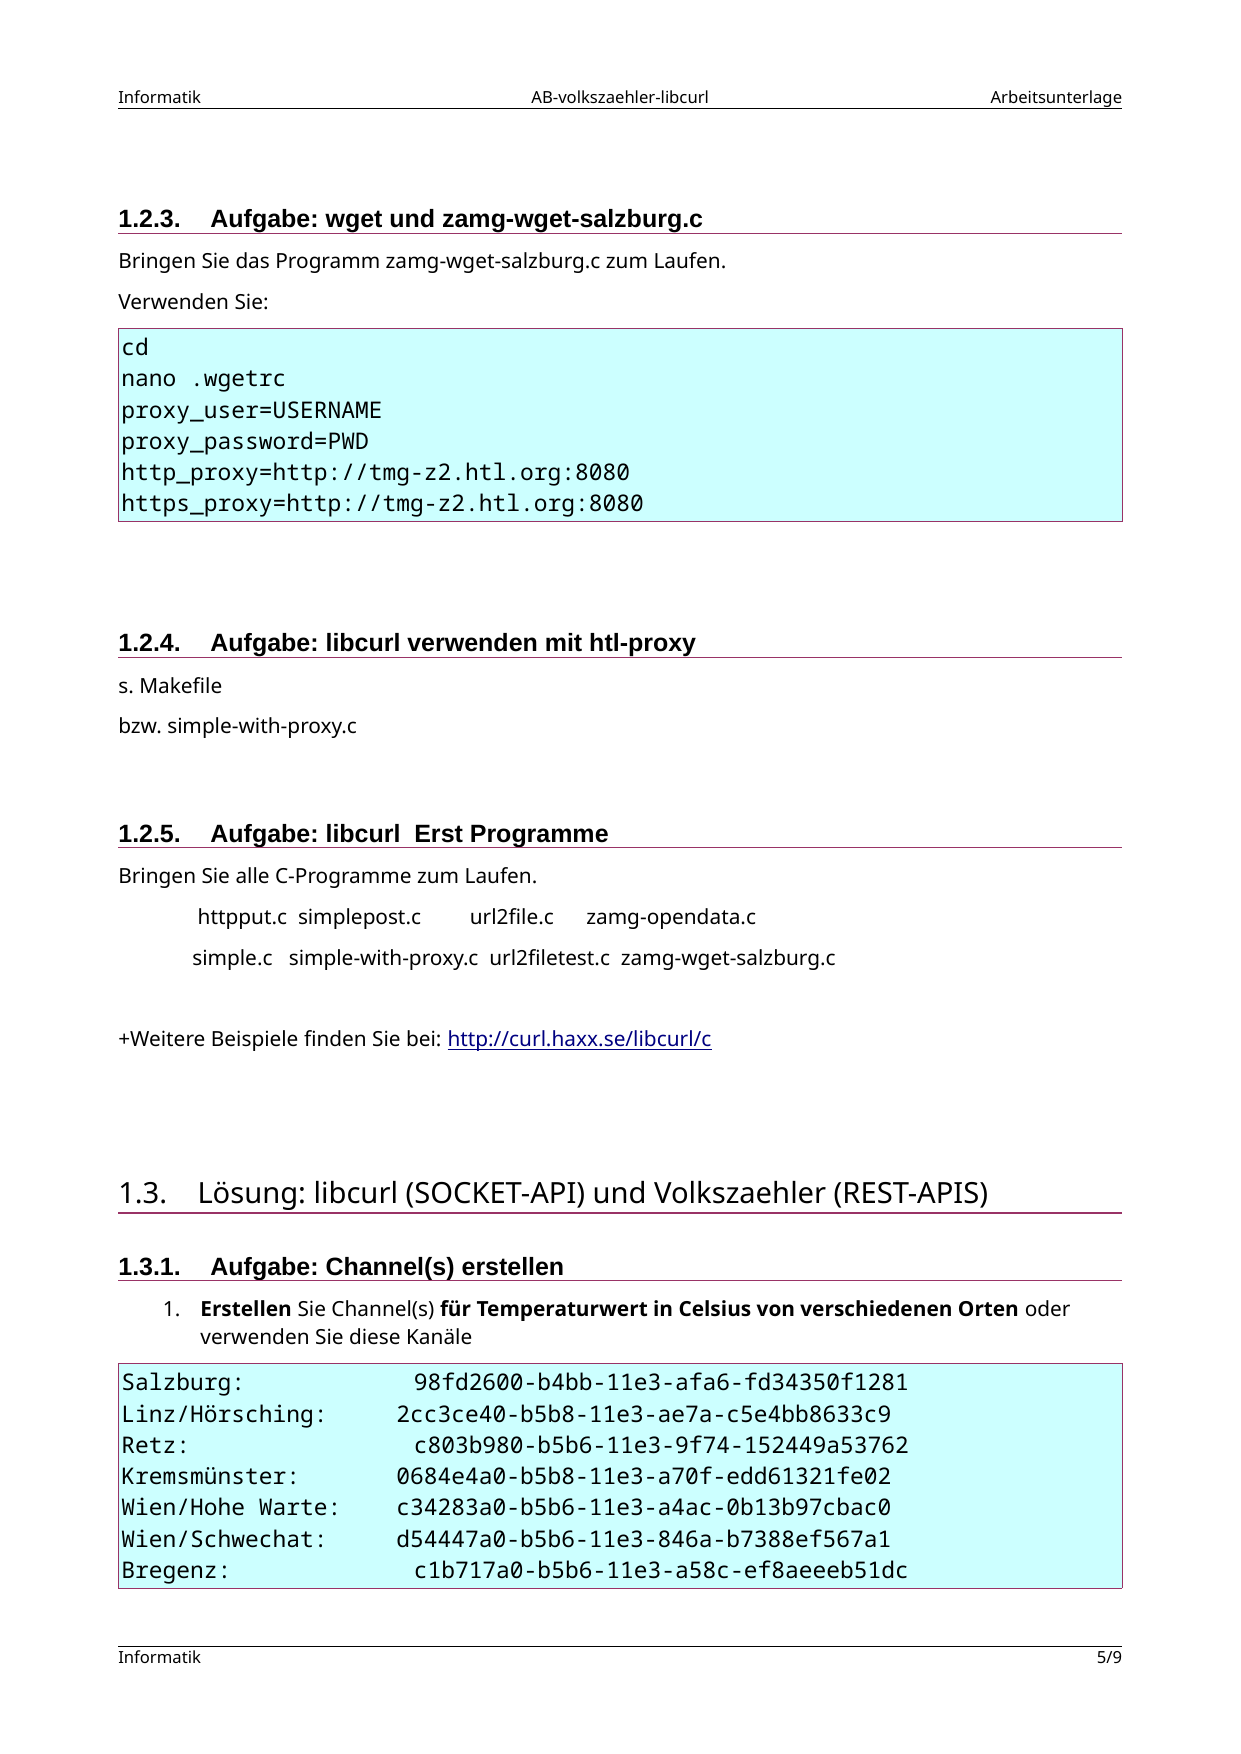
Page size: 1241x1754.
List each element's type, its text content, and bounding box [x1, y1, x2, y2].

text Verwenden Sie: [118, 287, 1122, 316]
text simple.c simple-with-proxy.c url2filetest.c zamg-wget-salzburg.c [118, 943, 1122, 971]
text Wien/Schwechat: d54447a0-b5b6-11e3-846a-b7388ef567a1 [119, 1519, 1122, 1551]
text Kremsmünster: 0684e4a0-b5b8-11e3-a70f-edd61321fe02 [119, 1457, 1122, 1488]
text proxy_password=PWD [119, 422, 1122, 453]
subtitle Aufgabe: wget und zamg-wget-salzburg.c [118, 204, 1122, 233]
subtitle Aufgabe: libcurl verwenden mit htl-proxy [118, 628, 1122, 657]
text Salzburg: 98fd2600-b4bb-11e3-afa6-fd34350f1281 [119, 1364, 1122, 1394]
text Wien/Hohe Warte: c34283a0-b5b6-11e3-a4ac-0b13b97cbac0 [119, 1488, 1122, 1519]
text bzw. simple-with-proxy.c [118, 712, 1122, 740]
list Erstellen Sie Channel(s) für Temperaturwert in Celsius von verschiedenen Orten oder verwenden Sie diese Kanäle [163, 1294, 1122, 1351]
text http_proxy=http://tmg-z2.htl.org:8080 [119, 453, 1122, 484]
subtitle Lösung: libcurl (SOCKET-API) und Volkszaehler (REST-APIS) [118, 1172, 1122, 1212]
text nano .wgetrc [119, 359, 1122, 391]
text proxy_user=USERNAME [119, 391, 1122, 422]
text Bregenz: c1b717a0-b5b6-11e3-a58c-ef8aeeeb51dc [119, 1551, 1122, 1588]
subtitle Aufgabe: Channel(s) erstellen [118, 1252, 1122, 1280]
text s. Makefile [118, 671, 1122, 699]
text Bringen Sie das Programm zamg-wget-salzburg.c zum Laufen. [118, 246, 1122, 274]
text Retz: c803b980-b5b6-11e3-9f74-152449a53762 [119, 1426, 1122, 1457]
text Linz/Hörsching: 2cc3ce40-b5b8-11e3-ae7a-c5e4bb8633c9 [119, 1394, 1122, 1426]
text httpput.c simplepost.c url2file.c zamg-opendata.c [118, 902, 1122, 930]
text https_proxy=http://tmg-z2.htl.org:8080 [119, 484, 1122, 521]
text Bringen Sie alle C-Programme zum Laufen. [118, 861, 1122, 889]
text +Weitere Beispiele finden Sie bei: http://curl.haxx.se/libcurl/c [118, 1024, 1122, 1053]
subtitle Aufgabe: libcurl Erst Programme [118, 818, 1122, 847]
text cd [119, 329, 1122, 359]
